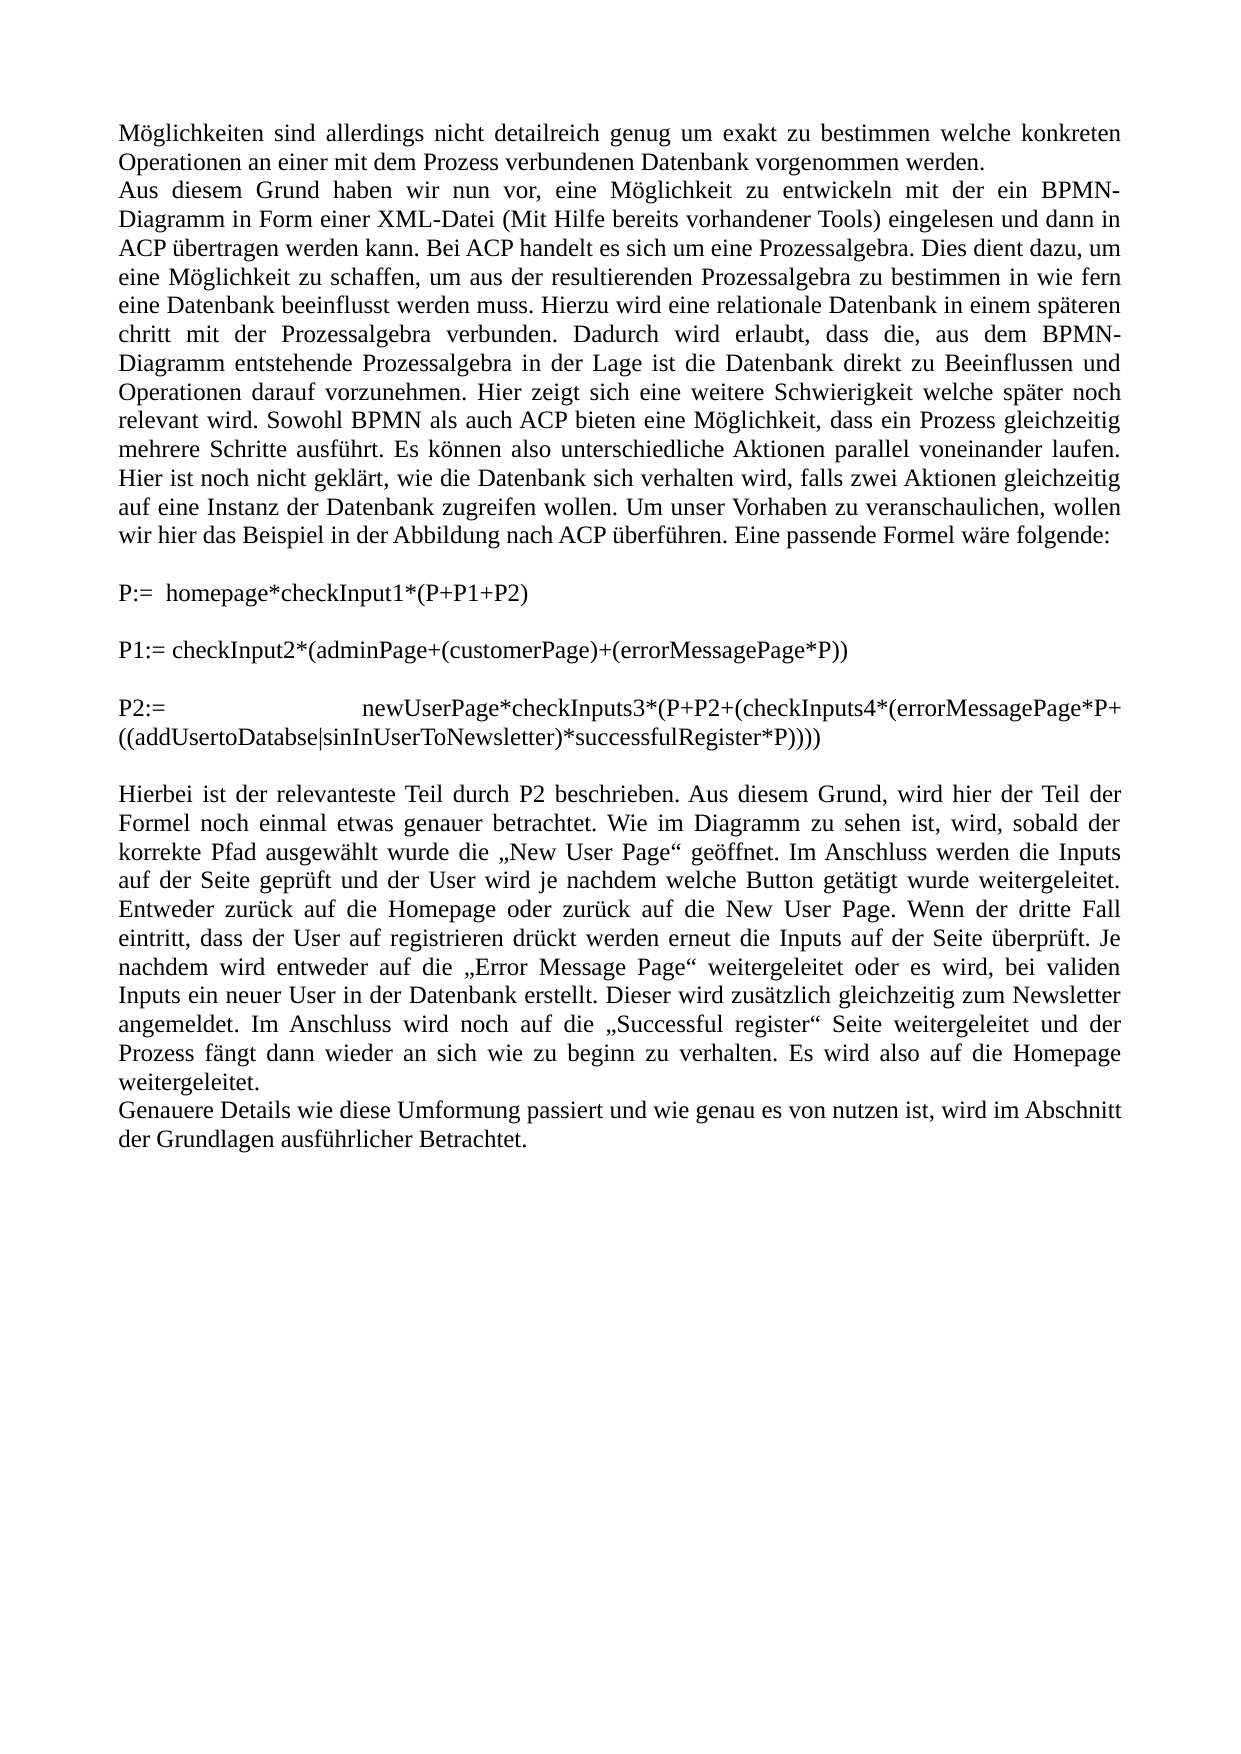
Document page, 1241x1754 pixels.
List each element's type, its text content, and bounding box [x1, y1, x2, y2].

text Aus diesem Grund haben wir nun vor, eine Möglichkeit zu entwickeln mit der ein BPMN-Diagramm in Form einer XML-Datei (Mit Hilfe bereits vorhandener Tools) eingelesen und dann in ACP übertragen werden kann. Bei ACP handelt es sich um eine Prozessalgebra. Dies dient dazu, um eine Möglichkeit zu schaffen, um aus der resultierenden Prozessalgebra zu bestimmen in wie fern eine Datenbank beeinflusst werden muss. Hierzu wird eine relationale Datenbank in einem späteren chritt mit der Prozessalgebra verbunden. Dadurch wird erlaubt, dass die, aus dem BPMN-Diagramm entstehende Prozessalgebra in der Lage ist die Datenbank direkt zu Beeinflussen und Operationen darauf vorzunehmen. Hier zeigt sich eine weitere Schwierigkeit welche später noch relevant wird. Sowohl BPMN als auch ACP bieten eine Möglichkeit, dass ein Prozess gleichzeitig mehrere Schritte ausführt. Es können also unterschiedliche Aktionen parallel voneinander laufen. Hier ist noch nicht geklärt, wie die Datenbank sich verhalten wird, falls zwei Aktionen gleichzeitig auf eine Instanz der Datenbank zugreifen wollen. Um unser Vorhaben zu veranschaulichen, wollen wir hier das Beispiel in der Abbildung nach ACP überführen. Eine passende Formel wäre folgende: [118, 176, 1122, 549]
text Hierbei ist der relevanteste Teil durch P2 beschrieben. Aus diesem Grund, wird hier der Teil der Formel noch einmal etwas genauer betrachtet. Wie im Diagramm zu sehen ist, wird, sobald der korrekte Pfad ausgewählt wurde die „New User Page“ geöffnet. Im Anschluss werden die Inputs auf der Seite geprüft und der User wird je nachdem welche Button getätigt wurde weitergeleitet. Entweder zurück auf die Homepage oder zurück auf die New User Page. Wenn der dritte Fall eintritt, dass der User auf registrieren drückt werden erneut die Inputs auf der Seite überprüft. Je nachdem wird entweder auf die „Error Message Page“ weitergeleitet oder es wird, bei validen Inputs ein neuer User in der Datenbank erstellt. Dieser wird zusätzlich gleichzeitig zum Newsletter angemeldet. Im Anschluss wird noch auf die „Successful register“ Seite weitergeleitet und der Prozess fängt dann wieder an sich wie zu beginn zu verhalten. Es wird also auf die Homepage weitergeleitet. Genauere Details wie diese Umformung passiert und wie genau es von nutzen ist, wird im Abschnitt der Grundlagen ausführlicher Betrachtet. [118, 779, 1122, 1153]
text P1:= checkInput2*(adminPage+(customerPage)+(errorMessagePage*P)) [118, 636, 1122, 664]
text P:= homepage*checkInput1*(P+P1+P2) [118, 578, 1122, 607]
text Möglichkeiten sind allerdings nicht detailreich genug um exakt zu bestimmen welche konkreten Operationen an einer mit dem Prozess verbundenen Datenbank vorgenommen werden. [118, 118, 1122, 176]
text P2:= newUserPage*checkInputs3*(P+P2+(checkInputs4*(errorMessagePage*P+((addUsertoDatabse|sinInUserToNewsletter)*successfulRegister*P)))) [118, 693, 1122, 751]
